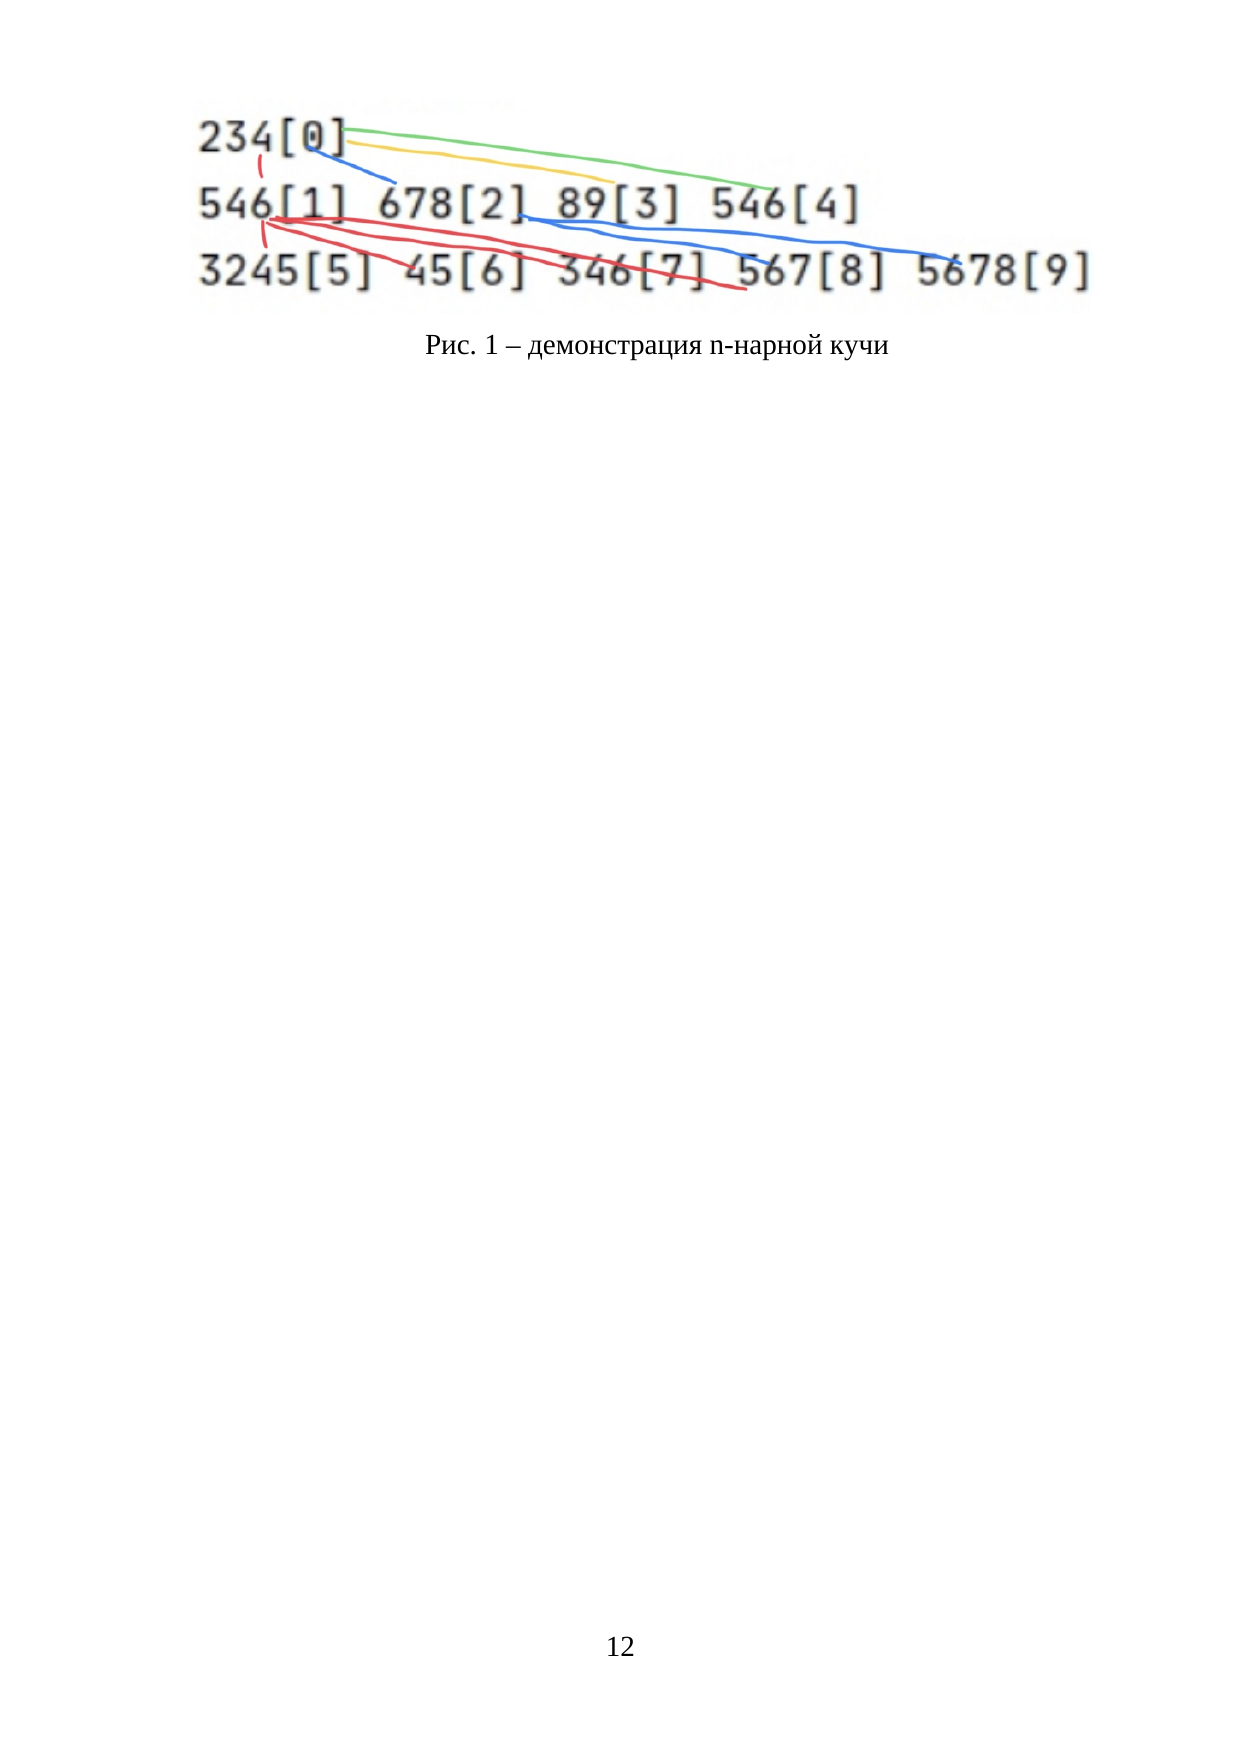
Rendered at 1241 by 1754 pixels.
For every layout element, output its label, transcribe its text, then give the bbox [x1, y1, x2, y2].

text Рис. 1 – демонстрация n-нарной кучи [191, 327, 1122, 361]
